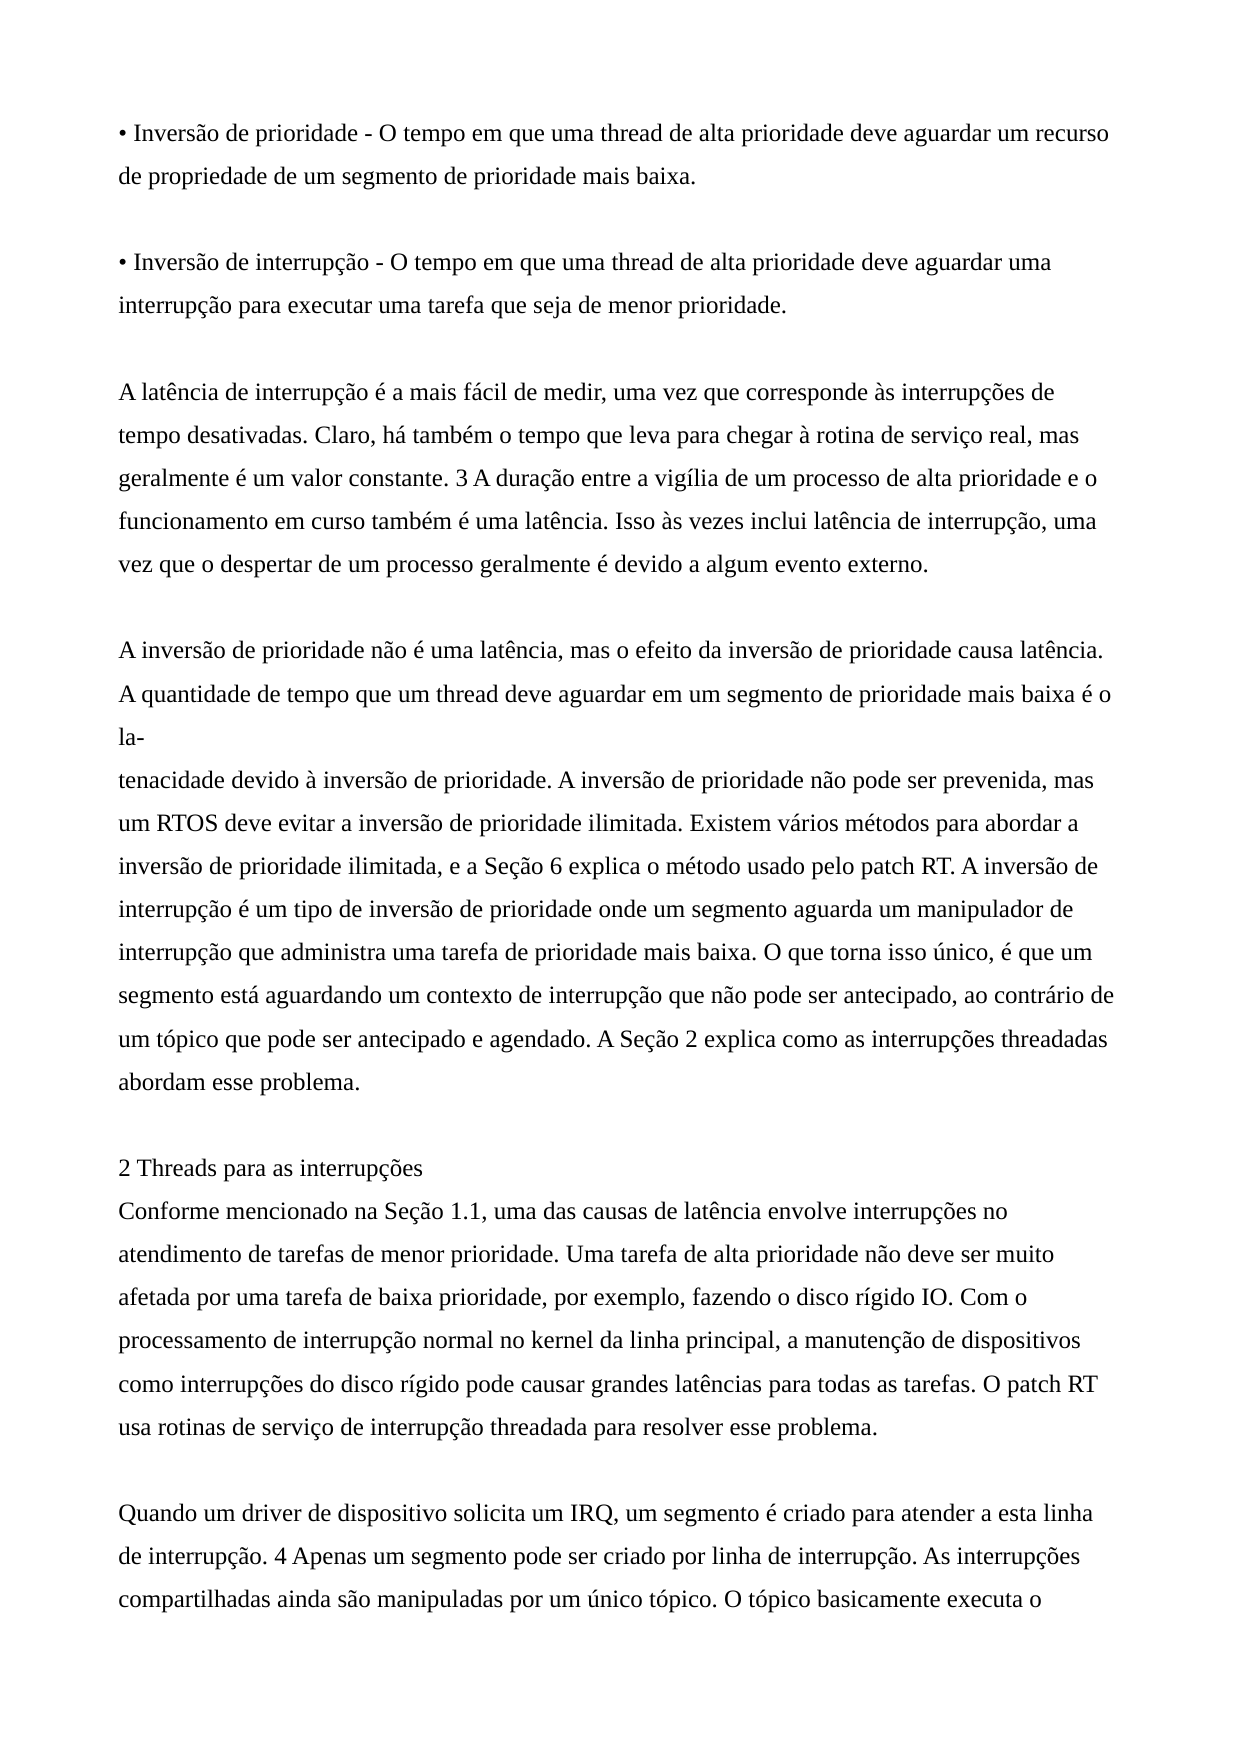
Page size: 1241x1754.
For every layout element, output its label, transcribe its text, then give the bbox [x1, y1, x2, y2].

text • Inversão de prioridade - O tempo em que uma thread de alta prioridade deve aguardar um recurso de propriedade de um segmento de prioridade mais baixa. • Inversão de interrupção - O tempo em que uma thread de alta prioridade deve aguardar uma interrupção para executar uma tarefa que seja de menor prioridade. [118, 118, 1122, 319]
text A inversão de prioridade não é uma latência, mas o efeito da inversão de prioridade causa latência. A quantidade de tempo que um thread deve aguardar em um segmento de prioridade mais baixa é o la- tenacidade devido à inversão de prioridade. A inversão de prioridade não pode ser prevenida, mas um RTOS deve evitar a inversão de prioridade ilimitada. Existem vários métodos para abordar a inversão de prioridade ilimitada, e a Seção 6 explica o método usado pelo patch RT. A inversão de interrupção é um tipo de inversão de prioridade onde um segmento aguarda um manipulador de interrupção que administra uma tarefa de prioridade mais baixa. O que torna isso único, é que um segmento está aguardando um contexto de interrupção que não pode ser antecipado, ao contrário de um tópico que pode ser antecipado e agendado. A Seção 2 explica como as interrupções threadadas abordam esse problema. [118, 636, 1122, 1096]
text A latência de interrupção é a mais fácil de medir, uma vez que corresponde às interrupções de tempo desativadas. Claro, há também o tempo que leva para chegar à rotina de serviço real, mas geralmente é um valor constante. 3 A duração entre a vigília de um processo de alta prioridade e o funcionamento em curso também é uma latência. Isso às vezes inclui latência de interrupção, uma vez que o despertar de um processo geralmente é devido a algum evento externo. [118, 377, 1122, 578]
text 2 Threads para as interrupções Conforme mencionado na Seção 1.1, uma das causas de latência envolve interrupções no atendimento de tarefas de menor prioridade. Uma tarefa de alta prioridade não deve ser muito afetada por uma tarefa de baixa prioridade, por exemplo, fazendo o disco rígido IO. Com o processamento de interrupção normal no kernel da linha principal, a manutenção de dispositivos como interrupções do disco rígido pode causar grandes latências para todas as tarefas. O patch RT usa rotinas de serviço de interrupção threadada para resolver esse problema. Quando um driver de dispositivo solicita um IRQ, um segmento é criado para atender a esta linha de interrupção. 4 Apenas um segmento pode ser criado por linha de interrupção. As interrupções compartilhadas ainda são manipuladas por um único tópico. O tópico basicamente executa o [118, 1153, 1122, 1613]
